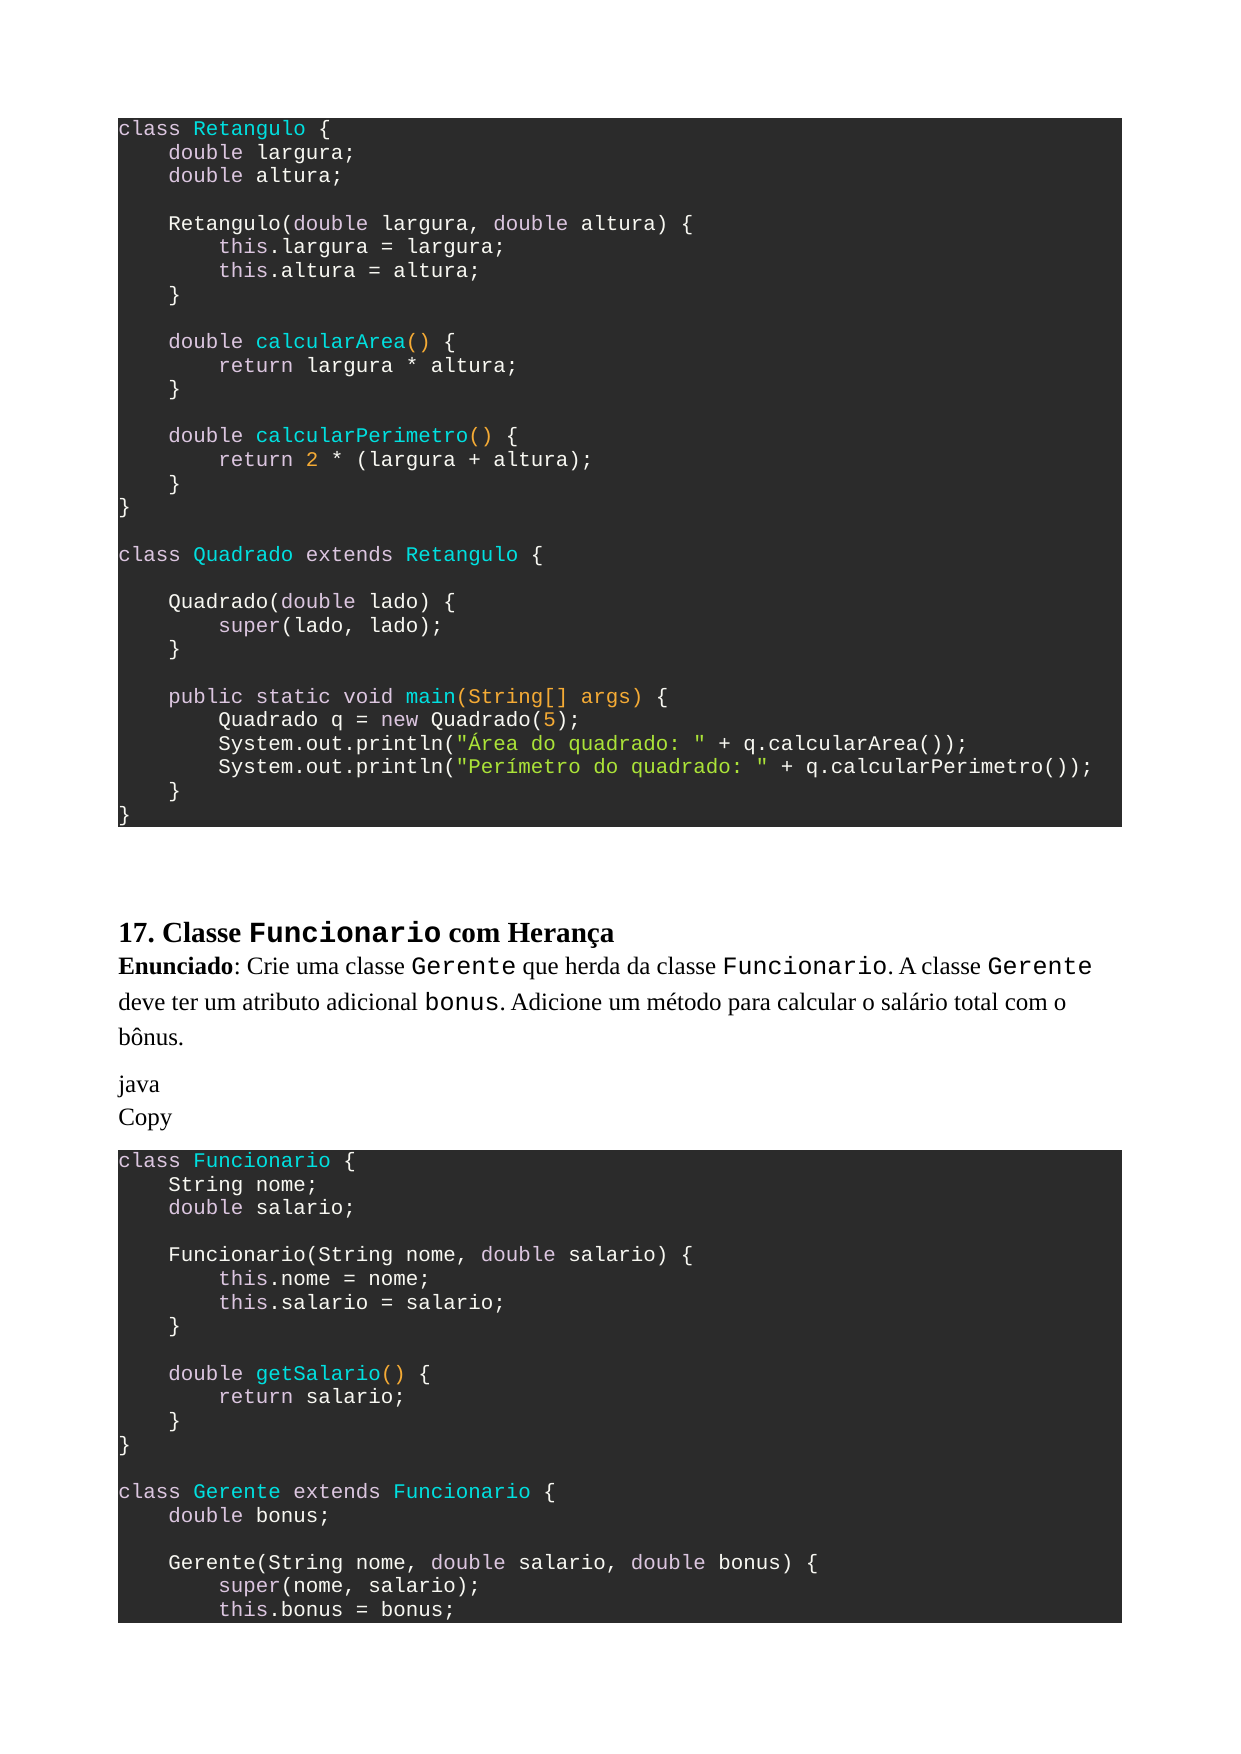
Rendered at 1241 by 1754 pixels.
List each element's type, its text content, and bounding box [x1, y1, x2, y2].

text Quadrado q = new Quadrado(5); [118, 709, 1122, 733]
text return 2 * (largura + altura); [118, 449, 1122, 473]
text return largura * altura; [118, 354, 1122, 378]
text super(lado, lado); [118, 615, 1122, 638]
text class Quadrado extends Retangulo { [118, 544, 1122, 567]
text String nome; [118, 1173, 1122, 1197]
text Gerente(String nome, double salario, double bonus) { [118, 1552, 1122, 1576]
text this.bonus = bonus; [118, 1599, 1122, 1623]
text System.out.println("Área do quadrado: " + q.calcularArea()); [118, 733, 1122, 757]
text class Gerente extends Funcionario { [118, 1481, 1122, 1504]
text Enunciado: Crie uma classe Gerente que herda da classe Funcionario. A classe Gerente deve ter um atributo adicional bonus. Adicione um método para calcular o salário total com o bônus. [118, 951, 1122, 1050]
text Retangulo(double largura, double altura) { [118, 213, 1122, 236]
text this.largura = largura; [118, 236, 1122, 260]
text this.salario = salario; [118, 1292, 1122, 1315]
text } [118, 804, 1122, 827]
text java [118, 1069, 1122, 1098]
text this.nome = nome; [118, 1268, 1122, 1292]
text } [118, 473, 1122, 496]
text Quadrado(double lado) { [118, 591, 1122, 615]
text double salario; [118, 1197, 1122, 1221]
text } [118, 1410, 1122, 1434]
text super(nome, salario); [118, 1576, 1122, 1599]
text Copy [118, 1102, 1122, 1131]
text double largura; [118, 142, 1122, 165]
text public static void main(String[] args) { [118, 686, 1122, 709]
text } [118, 780, 1122, 804]
text this.altura = altura; [118, 260, 1122, 284]
text double getSalario() { [118, 1363, 1122, 1386]
text return salario; [118, 1386, 1122, 1410]
text } [118, 1434, 1122, 1457]
text System.out.println("Perímetro do quadrado: " + q.calcularPerimetro()); [118, 757, 1122, 780]
text double altura; [118, 165, 1122, 189]
text double bonus; [118, 1504, 1122, 1528]
text } [118, 638, 1122, 662]
text } [118, 284, 1122, 307]
text } [118, 378, 1122, 402]
text Funcionario(String nome, double salario) { [118, 1244, 1122, 1268]
text class Retangulo { [118, 118, 1122, 142]
text class Funcionario { [118, 1150, 1122, 1173]
text } [118, 496, 1122, 520]
text double calcularArea() { [118, 331, 1122, 354]
subtitle 17. Classe Funcionario com Herança [118, 915, 1122, 951]
text } [118, 1315, 1122, 1339]
text double calcularPerimetro() { [118, 426, 1122, 449]
